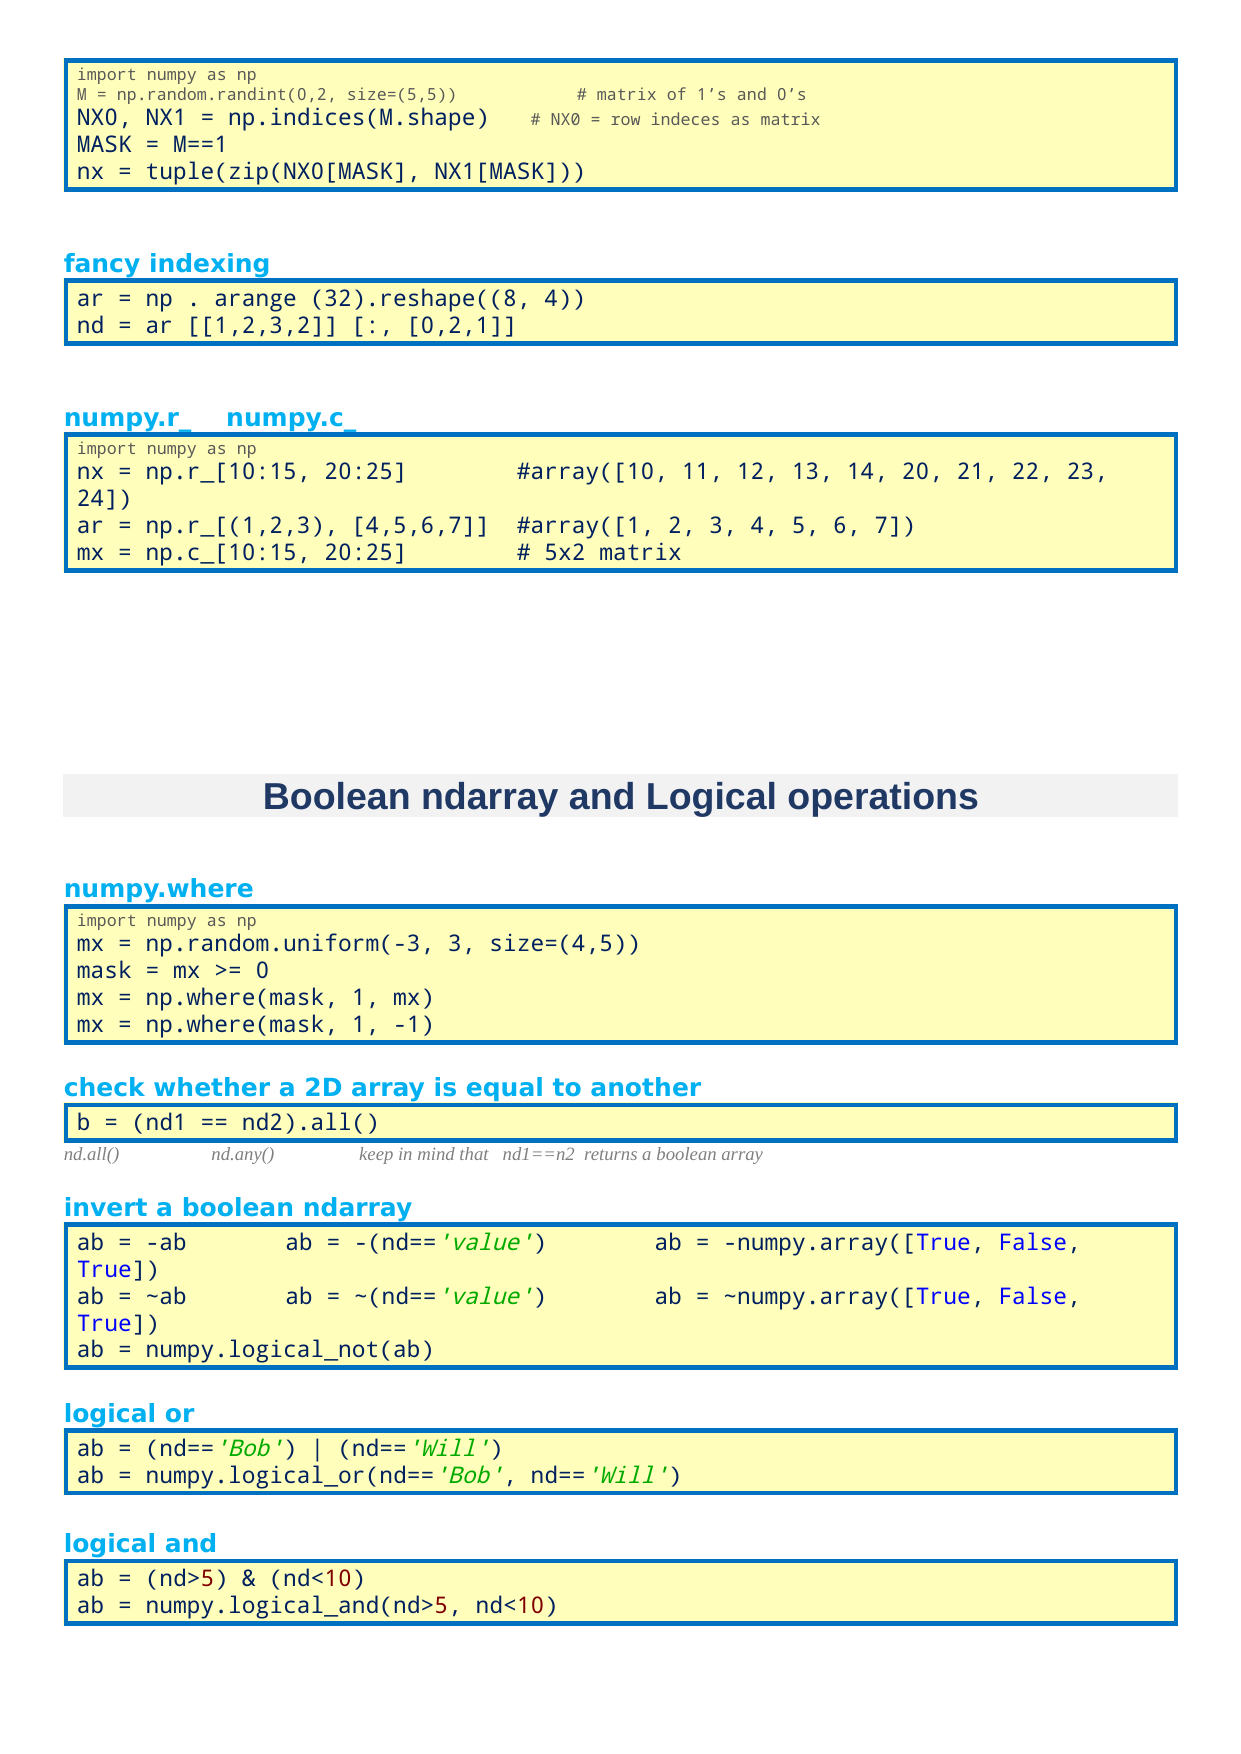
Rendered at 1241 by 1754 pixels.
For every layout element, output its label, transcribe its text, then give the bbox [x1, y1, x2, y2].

text ar = np.r_[(1,2,3), [4,5,6,7]] #array([1, 2, 3, 4, 5, 6, 7]) [68, 506, 1174, 532]
text import numpy as np [68, 437, 1174, 452]
text ab = (nd=='Bob') | (nd=='Will') [68, 1433, 1174, 1455]
text mx = np.where(mask, 1, -1) [68, 1004, 1174, 1040]
title logical or [63, 1399, 1178, 1428]
title check whether a 2D array is equal to another [63, 1073, 1178, 1102]
text nd.all() nd.any() keep in mind that nd1==n2 returns a boolean array [63, 1143, 1178, 1164]
title fancy indexing [63, 249, 1178, 278]
text ab = numpy.logical_and(nd>5, nd<10) [68, 1586, 1174, 1621]
title logical and [63, 1529, 1178, 1559]
text nx = tuple(zip(NX0[MASK], NX1[MASK])) [68, 151, 1174, 187]
text nx = np.r_[10:15, 20:25] #array([10, 11, 12, 13, 14, 20, 21, 22, 23, 24]) [68, 452, 1174, 506]
text ab = (nd>5) & (nd<10) [68, 1563, 1174, 1586]
text ab = ~ab ab = ~(nd=='value') ab = ~numpy.array([True, False, True]) [68, 1276, 1174, 1330]
text import numpy as np [68, 63, 1174, 78]
text b = (nd1 == nd2).all() [68, 1107, 1174, 1138]
text mx = np.where(mask, 1, mx) [68, 977, 1174, 1004]
text MASK = M==1 [68, 124, 1174, 151]
text mask = mx >= 0 [68, 950, 1174, 977]
text ab = numpy.logical_or(nd=='Bob', nd=='Will') [68, 1455, 1174, 1491]
text M = np.random.randint(0,2, size=(5,5)) # matrix of 1’s and 0’s [68, 78, 1174, 97]
text ar = np . arange (32).reshape((8, 4)) [68, 283, 1174, 305]
text ab = numpy.logical_not(ab) [68, 1330, 1174, 1365]
text NX0, NX1 = np.indices(M.shape) # NX0 = row indeces as matrix [68, 97, 1174, 124]
title numpy.r_ numpy.c_ [63, 403, 1178, 432]
text mx = np.random.uniform(-3, 3, size=(4,5)) [68, 923, 1174, 950]
text nd = ar [[1,2,3,2]] [:, [0,2,1]] [68, 305, 1174, 341]
text import numpy as np [68, 909, 1174, 923]
title invert a boolean ndarray [63, 1193, 1178, 1222]
text mx = np.c_[10:15, 20:25] # 5x2 matrix [68, 532, 1174, 568]
title numpy.where [63, 875, 1178, 904]
text ab = -ab ab = -(nd=='value') ab = -numpy.array([True, False, True]) [68, 1227, 1174, 1276]
subtitle Boolean ndarray and Logical operations [63, 774, 1178, 817]
